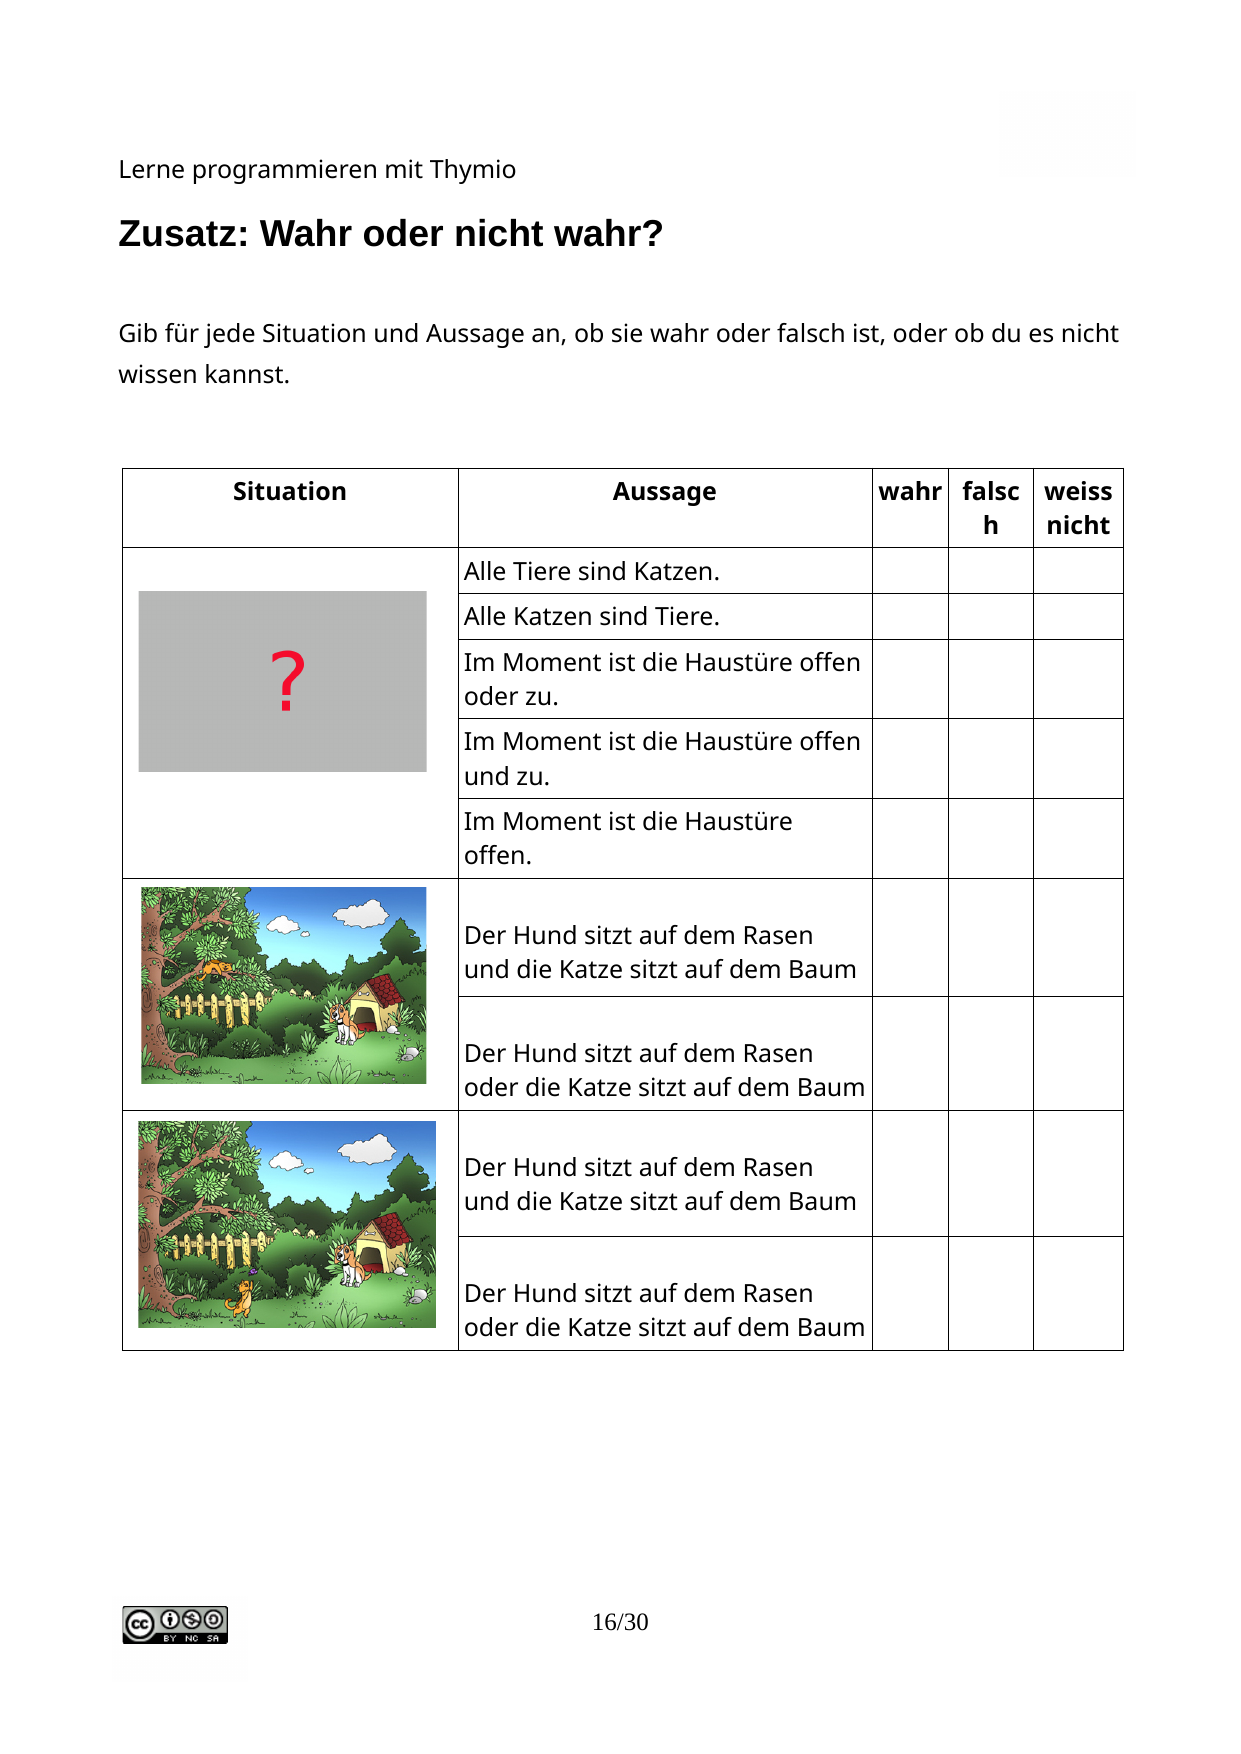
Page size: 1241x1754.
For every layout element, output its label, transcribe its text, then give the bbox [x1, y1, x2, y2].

table_cell [123, 879, 458, 1110]
table_cell [1034, 640, 1123, 718]
table_cell Alle Katzen sind Tiere. [459, 594, 872, 638]
table_cell [1034, 719, 1123, 798]
table_cell [873, 799, 948, 878]
picture [141, 887, 427, 1084]
table_cell Der Hund sitzt auf dem Rasen und die Katze sitzt auf dem Baum [459, 879, 872, 996]
table_cell Alle Tiere sind Katzen. [459, 548, 872, 593]
table_cell [949, 1237, 1033, 1350]
table_cell Der Hund sitzt auf dem Rasen oder die Katze sitzt auf dem Baum [459, 1237, 872, 1350]
picture [138, 1121, 436, 1328]
table_cell [949, 548, 1033, 593]
table_cell [1034, 1237, 1123, 1350]
table_cell [1034, 594, 1123, 638]
table_cell Im Moment ist die Haustüre offen und zu. [459, 719, 872, 798]
table_cell [949, 594, 1033, 638]
table_cell [1034, 548, 1123, 593]
table_cell [873, 997, 948, 1110]
table_cell [1034, 1111, 1123, 1236]
table_cell [1034, 799, 1123, 878]
table_cell [873, 879, 948, 996]
table_cell Der Hund sitzt auf dem Rasen und die Katze sitzt auf dem Baum [459, 1111, 872, 1236]
table_cell [949, 640, 1033, 718]
table_cell [873, 719, 948, 798]
text Gib für jede Situation und Aussage an, ob sie wahr oder falsch ist, oder ob du es nicht wissen kannst. [118, 316, 1122, 391]
table_cell Im Moment ist die Haustüre offen oder zu. [459, 640, 872, 718]
subtitle Zusatz: Wahr oder nicht wahr? [118, 211, 1122, 254]
table_cell Im Moment ist die Haustüre offen. [459, 799, 872, 878]
table_cell Der Hund sitzt auf dem Rasen oder die Katze sitzt auf dem Baum [459, 997, 872, 1110]
table_cell [1034, 879, 1123, 996]
table_cell [873, 548, 948, 593]
table_header Situation [123, 469, 458, 547]
picture [138, 591, 427, 772]
table_cell [873, 594, 948, 638]
table_cell [1034, 997, 1123, 1110]
picture [112, 1596, 249, 1682]
table_cell [949, 997, 1033, 1110]
table_cell [873, 1237, 948, 1350]
table_header weiss nicht [1034, 469, 1123, 547]
table_cell [873, 1111, 948, 1236]
table_cell [949, 1111, 1033, 1236]
table_header falsch [949, 469, 1033, 547]
table_cell [949, 879, 1033, 996]
table_cell [949, 799, 1033, 878]
table_header wahr [873, 469, 948, 547]
table_cell [873, 640, 948, 718]
table_header Aussage [459, 469, 872, 547]
table_cell [123, 1111, 458, 1350]
table_cell [949, 719, 1033, 798]
picture [999, 91, 1136, 177]
table_cell [123, 548, 458, 878]
